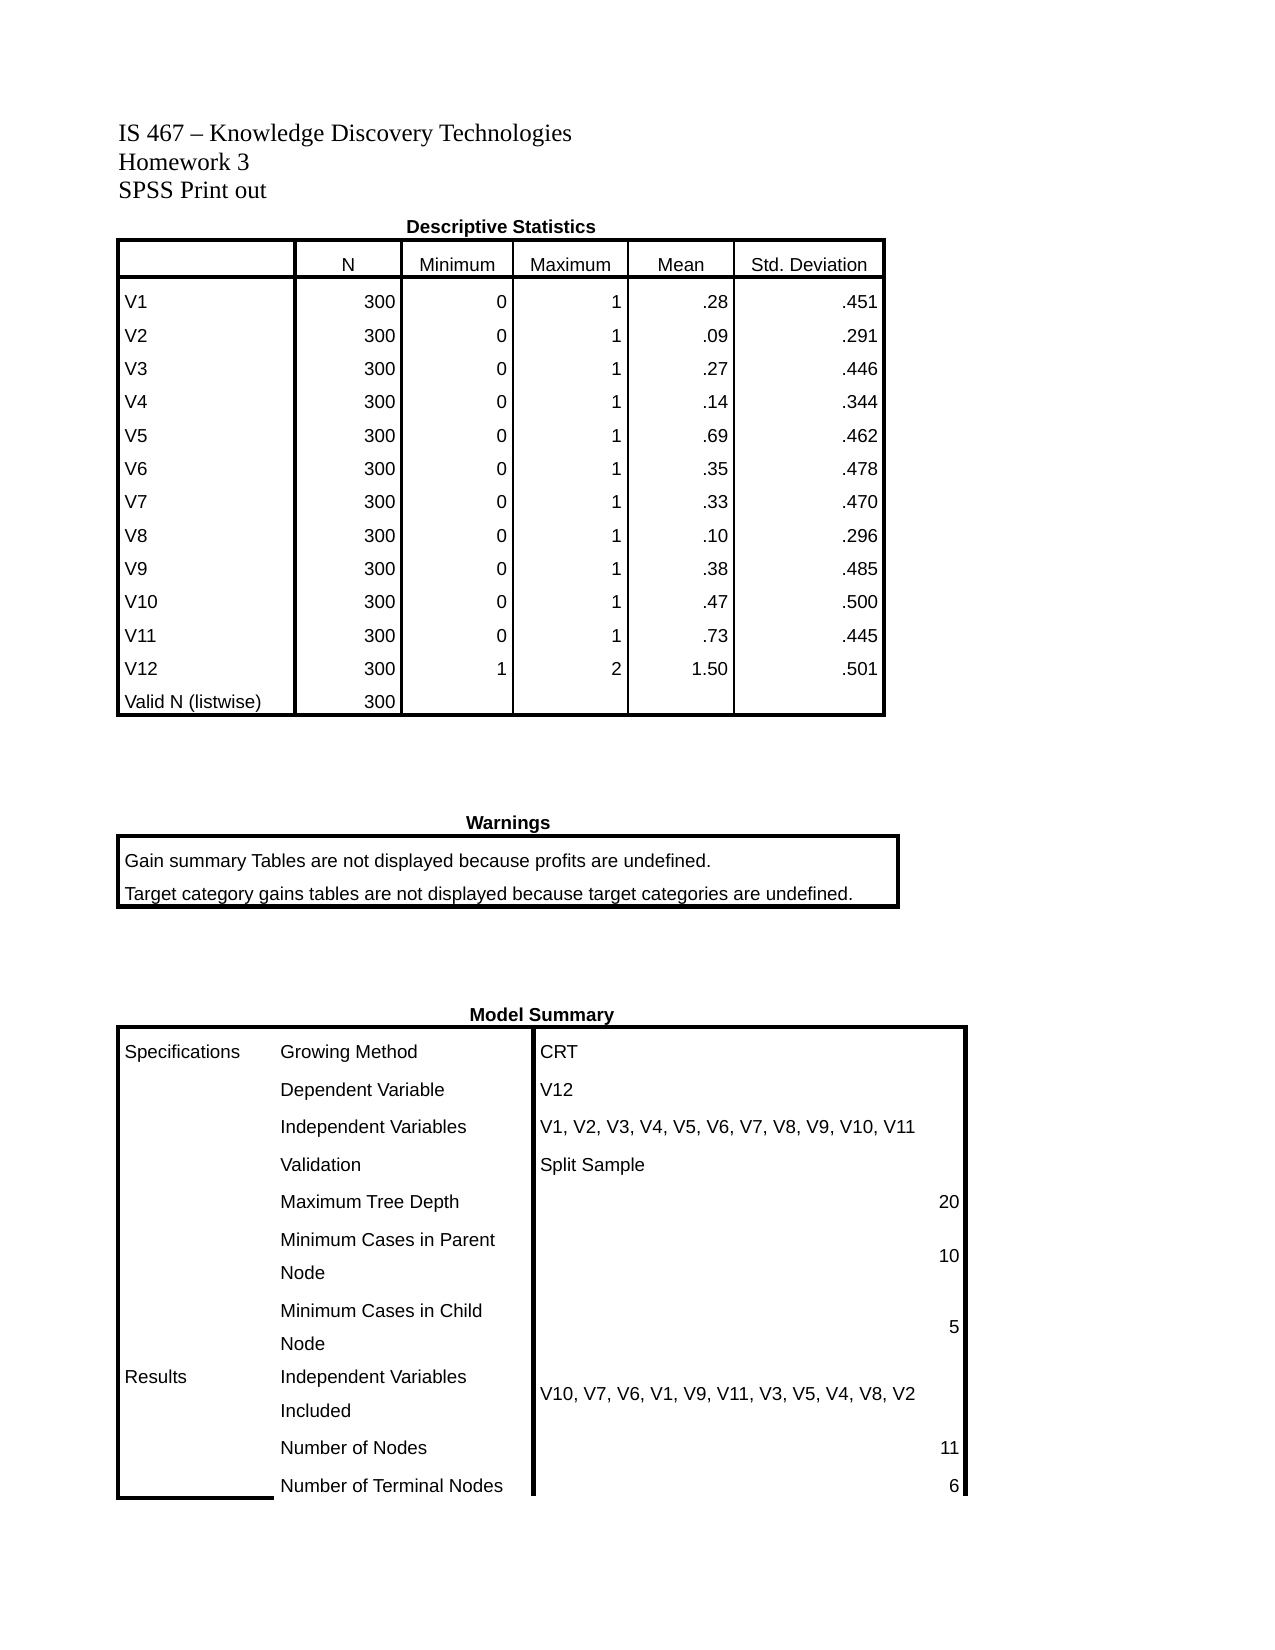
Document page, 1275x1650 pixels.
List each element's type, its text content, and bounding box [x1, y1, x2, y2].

table_cell .445 [735, 613, 882, 646]
table_cell 300 [297, 279, 400, 313]
table_cell V2 [120, 313, 293, 346]
table_cell 0 [403, 446, 512, 479]
table_cell 1 [514, 346, 627, 379]
table_cell .69 [629, 413, 733, 446]
table_cell 10 [536, 1213, 963, 1283]
table_cell V3 [120, 346, 293, 379]
table_cell 0 [403, 513, 512, 546]
table_cell Number of Nodes [274, 1421, 531, 1458]
table_cell Valid N (listwise) [120, 679, 293, 713]
table_cell 11 [536, 1421, 963, 1458]
table_cell 300 [297, 513, 400, 546]
table_cell Validation [274, 1138, 531, 1175]
table_cell 300 [297, 479, 400, 513]
table_cell .28 [629, 279, 733, 313]
table_cell 300 [297, 579, 400, 613]
table_cell 1 [514, 546, 627, 579]
table_cell 0 [403, 346, 512, 379]
table_cell .10 [629, 513, 733, 546]
table_cell Maximum Tree Depth [274, 1175, 531, 1213]
table_cell 1 [514, 613, 627, 646]
table_cell 300 [297, 679, 400, 713]
table_cell .291 [735, 313, 882, 346]
table_cell 5 [536, 1284, 963, 1354]
table_cell .451 [735, 279, 882, 313]
table_cell Dependent Variable [274, 1063, 531, 1100]
table_cell .344 [735, 379, 882, 413]
table_cell V11 [120, 613, 293, 646]
table_cell V5 [120, 413, 293, 446]
table_cell 1 [514, 313, 627, 346]
table_cell V9 [120, 546, 293, 579]
table_cell .47 [629, 579, 733, 613]
table_cell N [297, 242, 400, 275]
table_cell Growing Method [274, 1029, 531, 1063]
table_cell 1 [514, 379, 627, 413]
table_cell Independent Variables Included [274, 1354, 531, 1421]
table_cell 300 [297, 646, 400, 679]
table_cell Gain summary Tables are not displayed because profits are undefined. [120, 838, 896, 871]
table_cell V10, V7, V6, V1, V9, V11, V3, V5, V4, V8, V2 [536, 1354, 963, 1421]
text IS 467 – Knowledge Discovery Technologies [118, 118, 1157, 147]
table_cell .73 [629, 613, 733, 646]
table_cell [514, 679, 627, 713]
table_cell .35 [629, 446, 733, 479]
table_cell 300 [297, 413, 400, 446]
table_cell 6 [536, 1459, 963, 1496]
table_cell 0 [403, 379, 512, 413]
table_cell .296 [735, 513, 882, 546]
table_header Model Summary [118, 992, 965, 1025]
table_cell 300 [297, 379, 400, 413]
table_cell [120, 242, 293, 275]
table_cell .462 [735, 413, 882, 446]
table_cell 300 [297, 346, 400, 379]
table_cell 1 [514, 413, 627, 446]
table_cell .27 [629, 346, 733, 379]
table_header Warnings [118, 800, 898, 833]
table_cell V12 [536, 1063, 963, 1100]
table_cell V6 [120, 446, 293, 479]
table_cell [735, 679, 882, 713]
table_cell [629, 679, 733, 713]
table_cell [403, 679, 512, 713]
text SPSS Print out [118, 176, 1157, 204]
table_cell 1 [403, 646, 512, 679]
table_cell V4 [120, 379, 293, 413]
table_cell CRT [536, 1029, 963, 1063]
table_cell 20 [536, 1175, 963, 1213]
table_cell .14 [629, 379, 733, 413]
table_cell Mean [629, 242, 733, 275]
table_cell Independent Variables [274, 1100, 531, 1138]
table_cell .446 [735, 346, 882, 379]
table_cell Specifications [120, 1029, 274, 1354]
table_cell .501 [735, 646, 882, 679]
table_cell 300 [297, 613, 400, 646]
table_cell 2 [514, 646, 627, 679]
table_cell 1 [514, 446, 627, 479]
table_header Descriptive Statistics [118, 204, 884, 238]
table_cell 300 [297, 313, 400, 346]
table_cell Minimum Cases in Child Node [274, 1284, 531, 1354]
table_cell 300 [297, 546, 400, 579]
table_cell .38 [629, 546, 733, 579]
table_cell V12 [120, 646, 293, 679]
table_cell Number of Terminal Nodes [274, 1459, 531, 1496]
table_cell 1 [514, 479, 627, 513]
table_cell Results [120, 1354, 274, 1496]
text Homework 3 [118, 147, 1157, 176]
table_cell Minimum [403, 242, 512, 275]
table_cell .500 [735, 579, 882, 613]
table_cell 1 [514, 513, 627, 546]
table_cell 0 [403, 479, 512, 513]
table_cell 0 [403, 279, 512, 313]
table_cell V8 [120, 513, 293, 546]
table_cell .485 [735, 546, 882, 579]
table_cell 1.50 [629, 646, 733, 679]
table_cell 0 [403, 579, 512, 613]
table_cell Minimum Cases in Parent Node [274, 1213, 531, 1283]
table_cell 0 [403, 546, 512, 579]
table_cell Split Sample [536, 1138, 963, 1175]
table_cell Std. Deviation [735, 242, 882, 275]
table_cell .09 [629, 313, 733, 346]
table_cell V1 [120, 279, 293, 313]
table_cell 1 [514, 579, 627, 613]
table_cell 0 [403, 413, 512, 446]
table_cell V10 [120, 579, 293, 613]
table_cell .478 [735, 446, 882, 479]
table_cell .470 [735, 479, 882, 513]
table_cell V7 [120, 479, 293, 513]
table_cell .33 [629, 479, 733, 513]
table_cell 1 [514, 279, 627, 313]
table_cell V1, V2, V3, V4, V5, V6, V7, V8, V9, V10, V11 [536, 1100, 963, 1138]
table_cell 0 [403, 313, 512, 346]
table_cell Maximum [514, 242, 627, 275]
table_cell Target category gains tables are not displayed because target categories are undefined. [120, 871, 896, 904]
table_cell 0 [403, 613, 512, 646]
table_cell 300 [297, 446, 400, 479]
